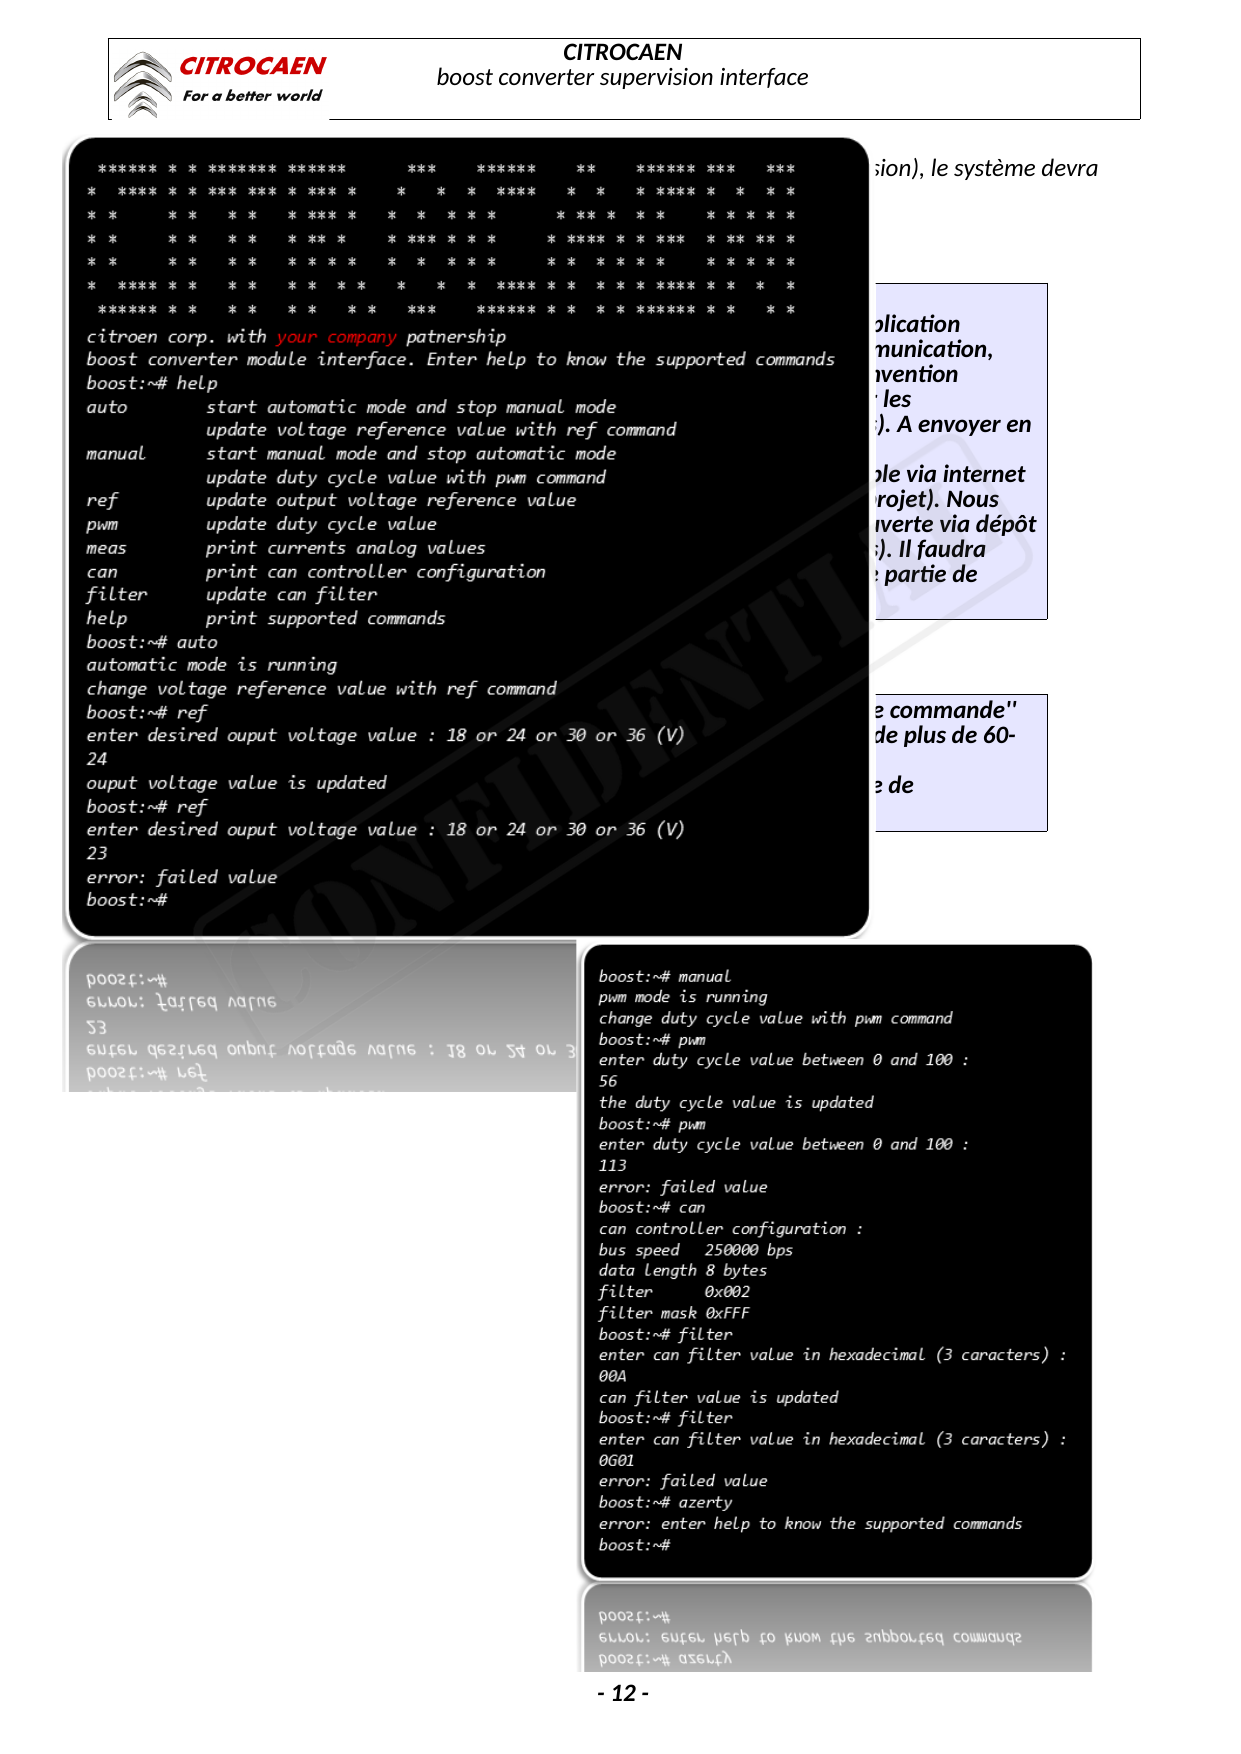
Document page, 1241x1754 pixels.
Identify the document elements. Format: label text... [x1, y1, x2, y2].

picture [62, 134, 1097, 1672]
picture [111, 49, 330, 120]
text Cahier des charges : [876, 233, 1140, 258]
text Sans la mise en œuvre de l'interface CAN (vers processeur de supervision), le système devra être entièrement autonome et assurer l'asservissement temps réel. [876, 158, 1140, 208]
